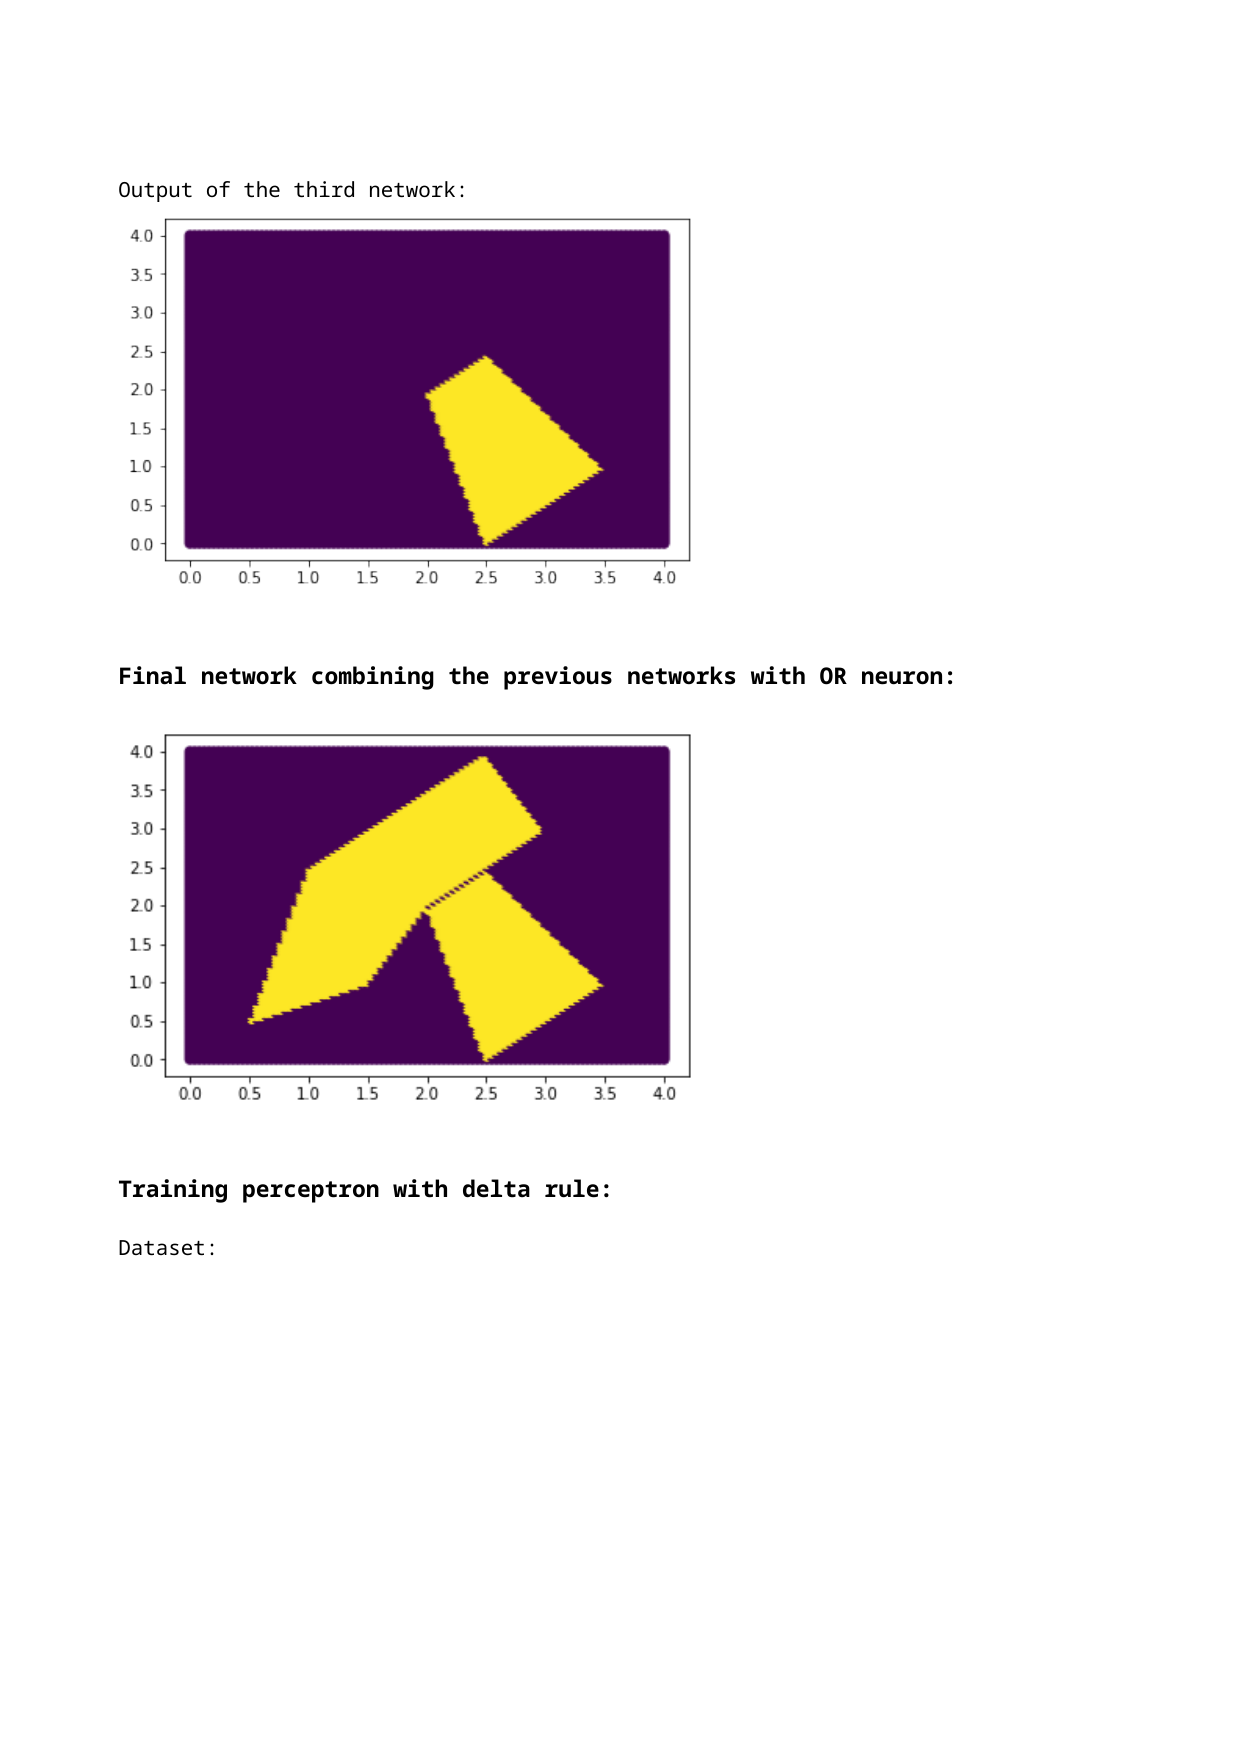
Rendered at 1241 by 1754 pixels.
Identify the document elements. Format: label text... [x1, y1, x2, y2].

text Training perceptron with delta rule: [118, 1173, 1122, 1204]
picture [118, 719, 704, 1114]
text Dataset: [118, 1233, 1122, 1261]
picture [118, 203, 704, 598]
text Output of the third network: [118, 175, 1122, 203]
text Final network combining the previous networks with OR neuron: [118, 660, 1122, 691]
